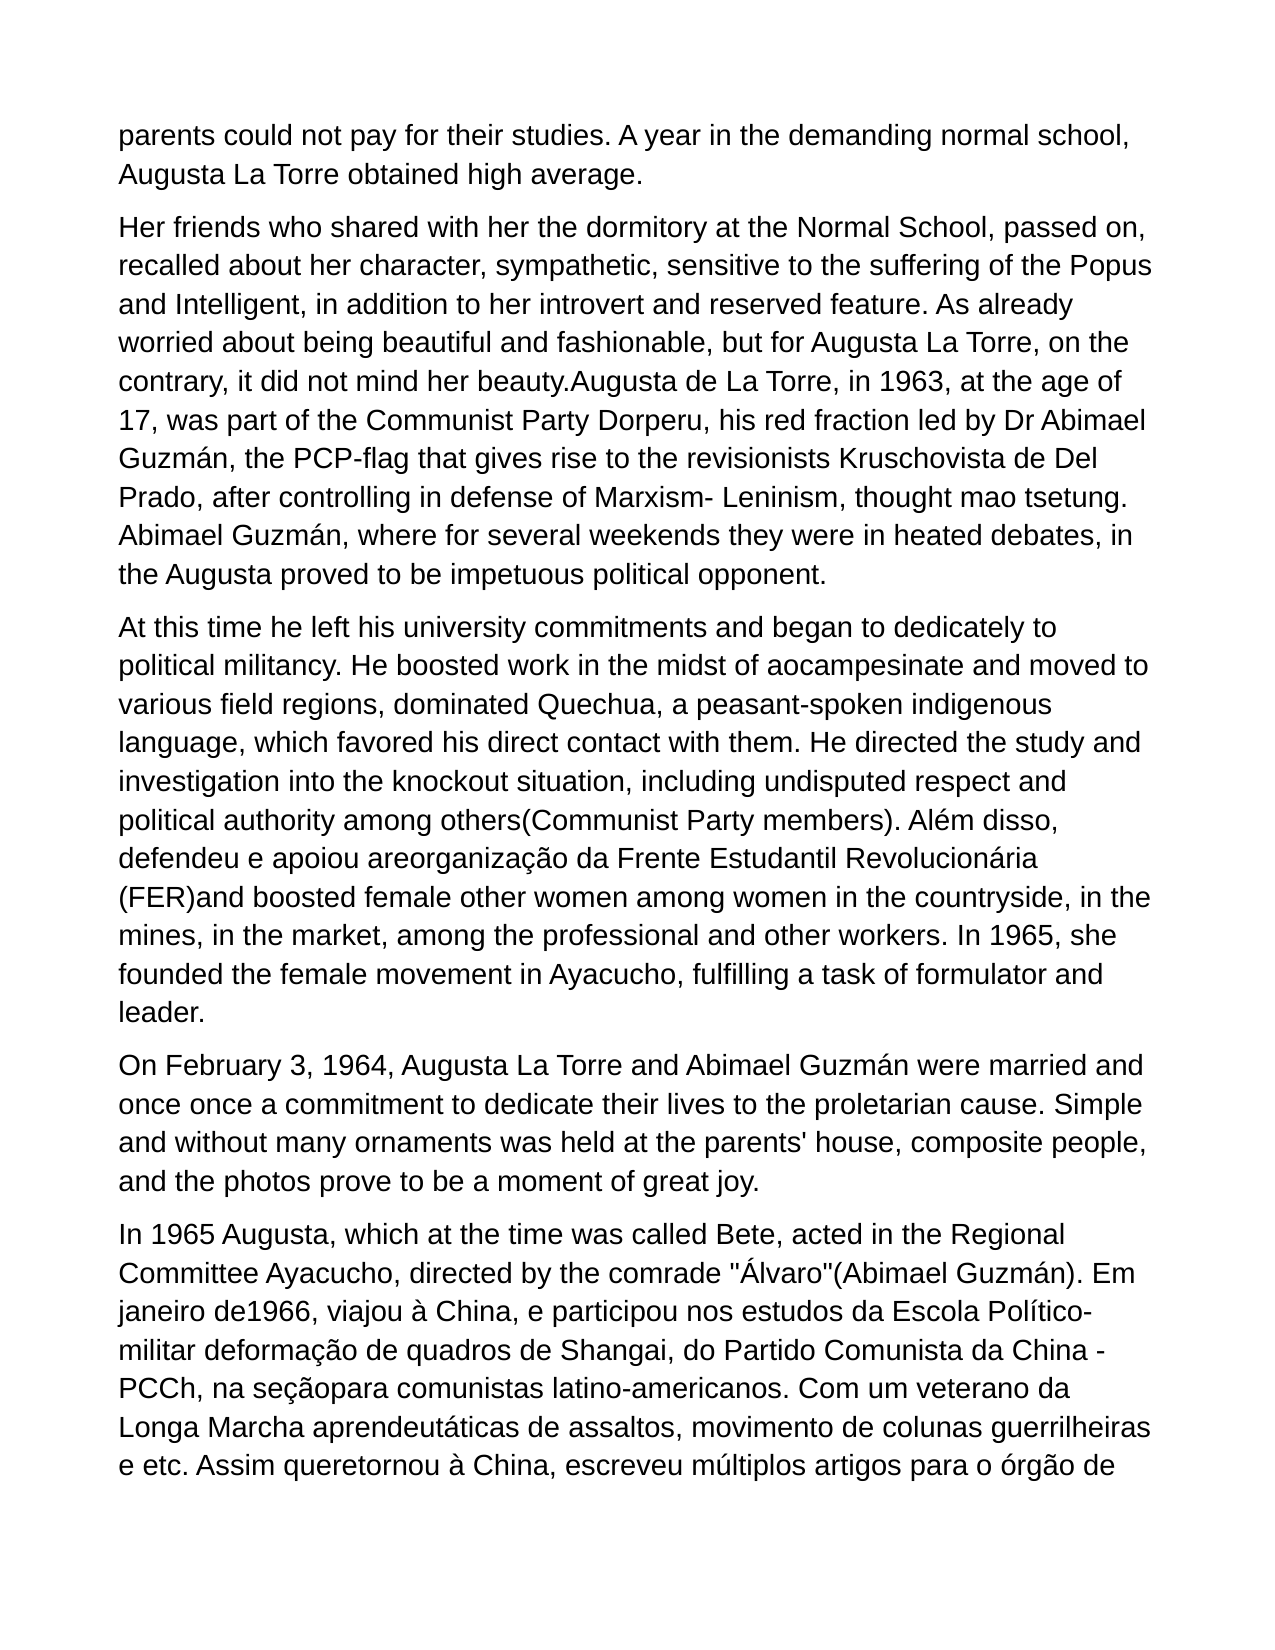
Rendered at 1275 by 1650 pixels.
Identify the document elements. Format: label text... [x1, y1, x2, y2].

text At this time he left his university commitments and began to dedicately to political militancy. He boosted work in the midst of aocampesinate and moved to various field regions, dominated Quechua, a peasant-spoken indigenous language, which favored his direct contact with them. He directed the study and investigation into the knockout situation, including undisputed respect and political authority among others(Communist Party members). Além disso, defendeu e apoiou areorganização da Frente Estudantil Revolucionária (FER)and boosted female other women among women in the countryside, in the mines, in the market, among the professional and other workers. In 1965, she founded the female movement in Ayacucho, fulfilling a task of formulator and leader. [118, 610, 1157, 1029]
text On February 3, 1964, Augusta La Torre and Abimael Guzmán were married and once once a commitment to dedicate their lives to the proletarian cause. Simple and without many ornaments was held at the parents' house, composite people, and the photos prove to be a moment of great joy. [118, 1048, 1157, 1197]
text parents could not pay for their studies. A year in the demanding normal school, Augusta La Torre obtained high average. [118, 118, 1157, 190]
text In 1965 Augusta, which at the time was called Bete, acted in the Regional Committee Ayacucho, directed by the comrade "Álvaro"(Abimael Guzmán). Em janeiro de1966, viajou à China, e participou nos estudos da Escola Político-militar deformação de quadros de Shangai, do Partido Comunista da China - PCCh, na seçãopara comunistas latino-americanos. Com um veterano da Longa Marcha aprendeutáticas de assaltos, movimento de colunas guerrilheiras e etc. Assim queretornou à China, escreveu múltiplos artigos para o órgão de [118, 1217, 1157, 1482]
text Her friends who shared with her the dormitory at the Normal School, passed on, recalled about her character, sympathetic, sensitive to the suffering of the Popus and Intelligent, in addition to her introvert and reserved feature. As already worried about being beautiful and fashionable, but for Augusta La Torre, on the contrary, it did not mind her beauty.Augusta de La Torre, in 1963, at the age of 17, was part of the Communist Party Dorperu, his red fraction led by Dr Abimael Guzmán, the PCP-flag that gives rise to the revisionists Kruschovista de Del Prado, after controlling in defense of Marxism- Leninism, thought mao tsetung. Abimael Guzmán, where for several weekends they were in heated debates, in the Augusta proved to be impetuous political opponent. [118, 210, 1157, 590]
